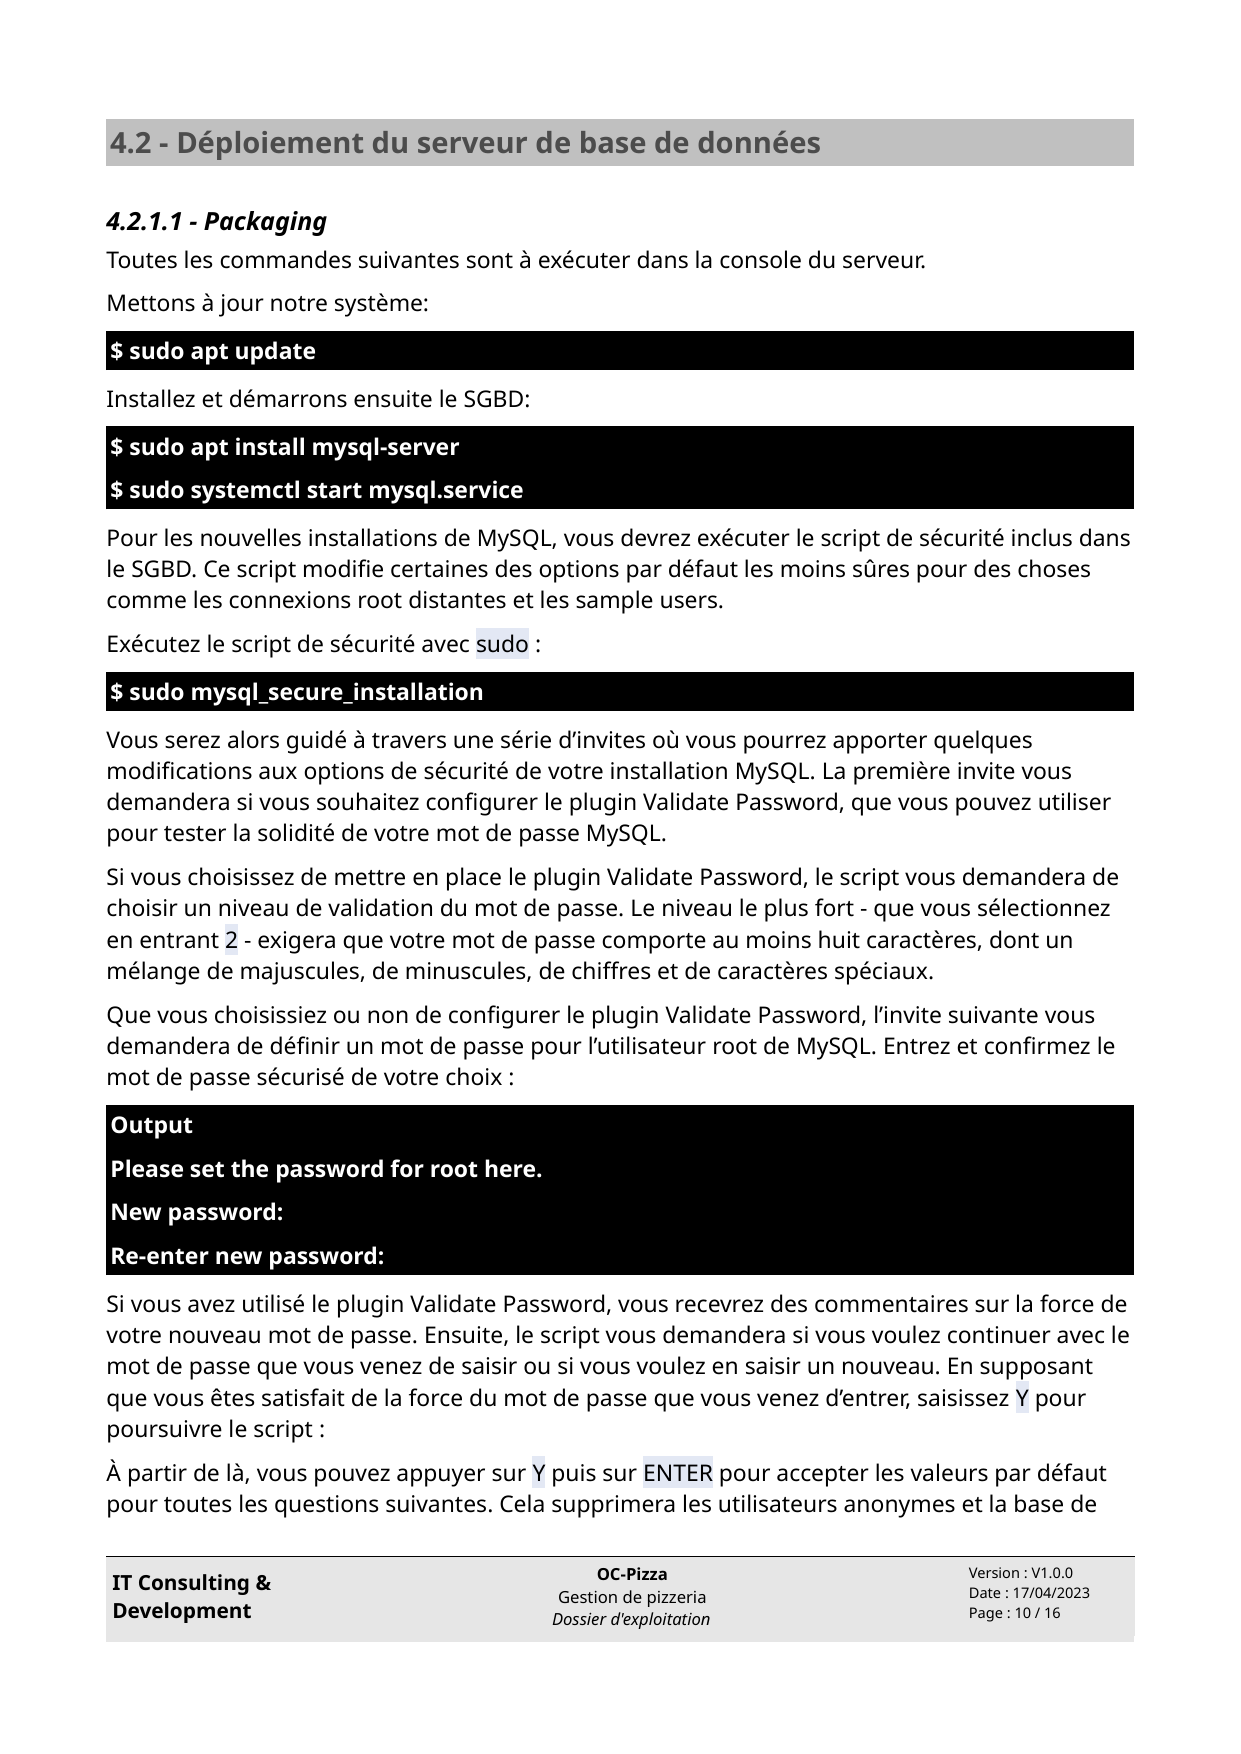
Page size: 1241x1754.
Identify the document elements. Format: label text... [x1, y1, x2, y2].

text New password: [107, 1192, 1133, 1227]
text À partir de là, vous pouvez appuyer sur Y puis sur ENTER pour accepter les valeurs par défaut pour toutes les questions suivantes. Cela supprimera les utilisateurs anonymes et la base de [106, 1456, 1134, 1519]
text Installez et démarrons ensuite le SGBD: [106, 383, 1134, 414]
text $ sudo apt update [107, 332, 1133, 369]
subtitle Déploiement du serveur de base de données [107, 120, 1133, 165]
text Si vous choisissez de mettre en place le plugin Validate Password, le script vous demandera de choisir un niveau de validation du mot de passe. Le niveau le plus fort - que vous sélectionnez en entrant 2 - exigera que votre mot de passe comporte au moins huit caractères, dont un mélange de majuscules, de minuscules, de chiffres et de caractères spéciaux. [106, 861, 1134, 986]
text Que vous choisissiez ou non de configurer le plugin Validate Password, l’invite suivante vous demandera de définir un mot de passe pour l’utilisateur root de MySQL. Entrez et confirmez le mot de passe sécurisé de votre choix : [106, 998, 1134, 1092]
text Pour les nouvelles installations de MySQL, vous devrez exécuter le script de sécurité inclus dans le SGBD. Ce script modifie certaines des options par défaut les moins sûres pour des choses comme les connexions root distantes et les sample users. [106, 522, 1134, 616]
text $ sudo apt install mysql-server [107, 428, 1133, 462]
text Output [107, 1106, 1133, 1140]
text Si vous avez utilisé le plugin Validate Password, vous recevrez des commentaires sur la force de votre nouveau mot de passe. Ensuite, le script vous demandera si vous voulez continuer avec le mot de passe que vous venez de saisir ou si vous voulez en saisir un nouveau. En supposant que vous êtes satisfait de la force du mot de passe que vous venez d’entrer, saisissez Y pour poursuivre le script : [106, 1288, 1134, 1444]
subtitle Packaging [106, 203, 1134, 237]
text Exécutez le script de sécurité avec sudo : [106, 628, 1134, 659]
text Re-enter new password: [107, 1236, 1133, 1274]
text $ sudo systemctl start mysql.service [107, 470, 1133, 508]
text Toutes les commandes suivantes sont à exécuter dans la console du serveur. [106, 243, 1134, 275]
text Mettons à jour notre système: [106, 287, 1134, 318]
text Vous serez alors guidé à travers une série d’invites où vous pourrez apporter quelques modifications aux options de sécurité de votre installation MySQL. La première invite vous demandera si vous souhaitez configurer le plugin Validate Password, que vous pouvez utiliser pour tester la solidité de votre mot de passe MySQL. [106, 723, 1134, 848]
text Please set the password for root here. [107, 1148, 1133, 1184]
text $ sudo mysql_secure_installation [107, 673, 1133, 710]
